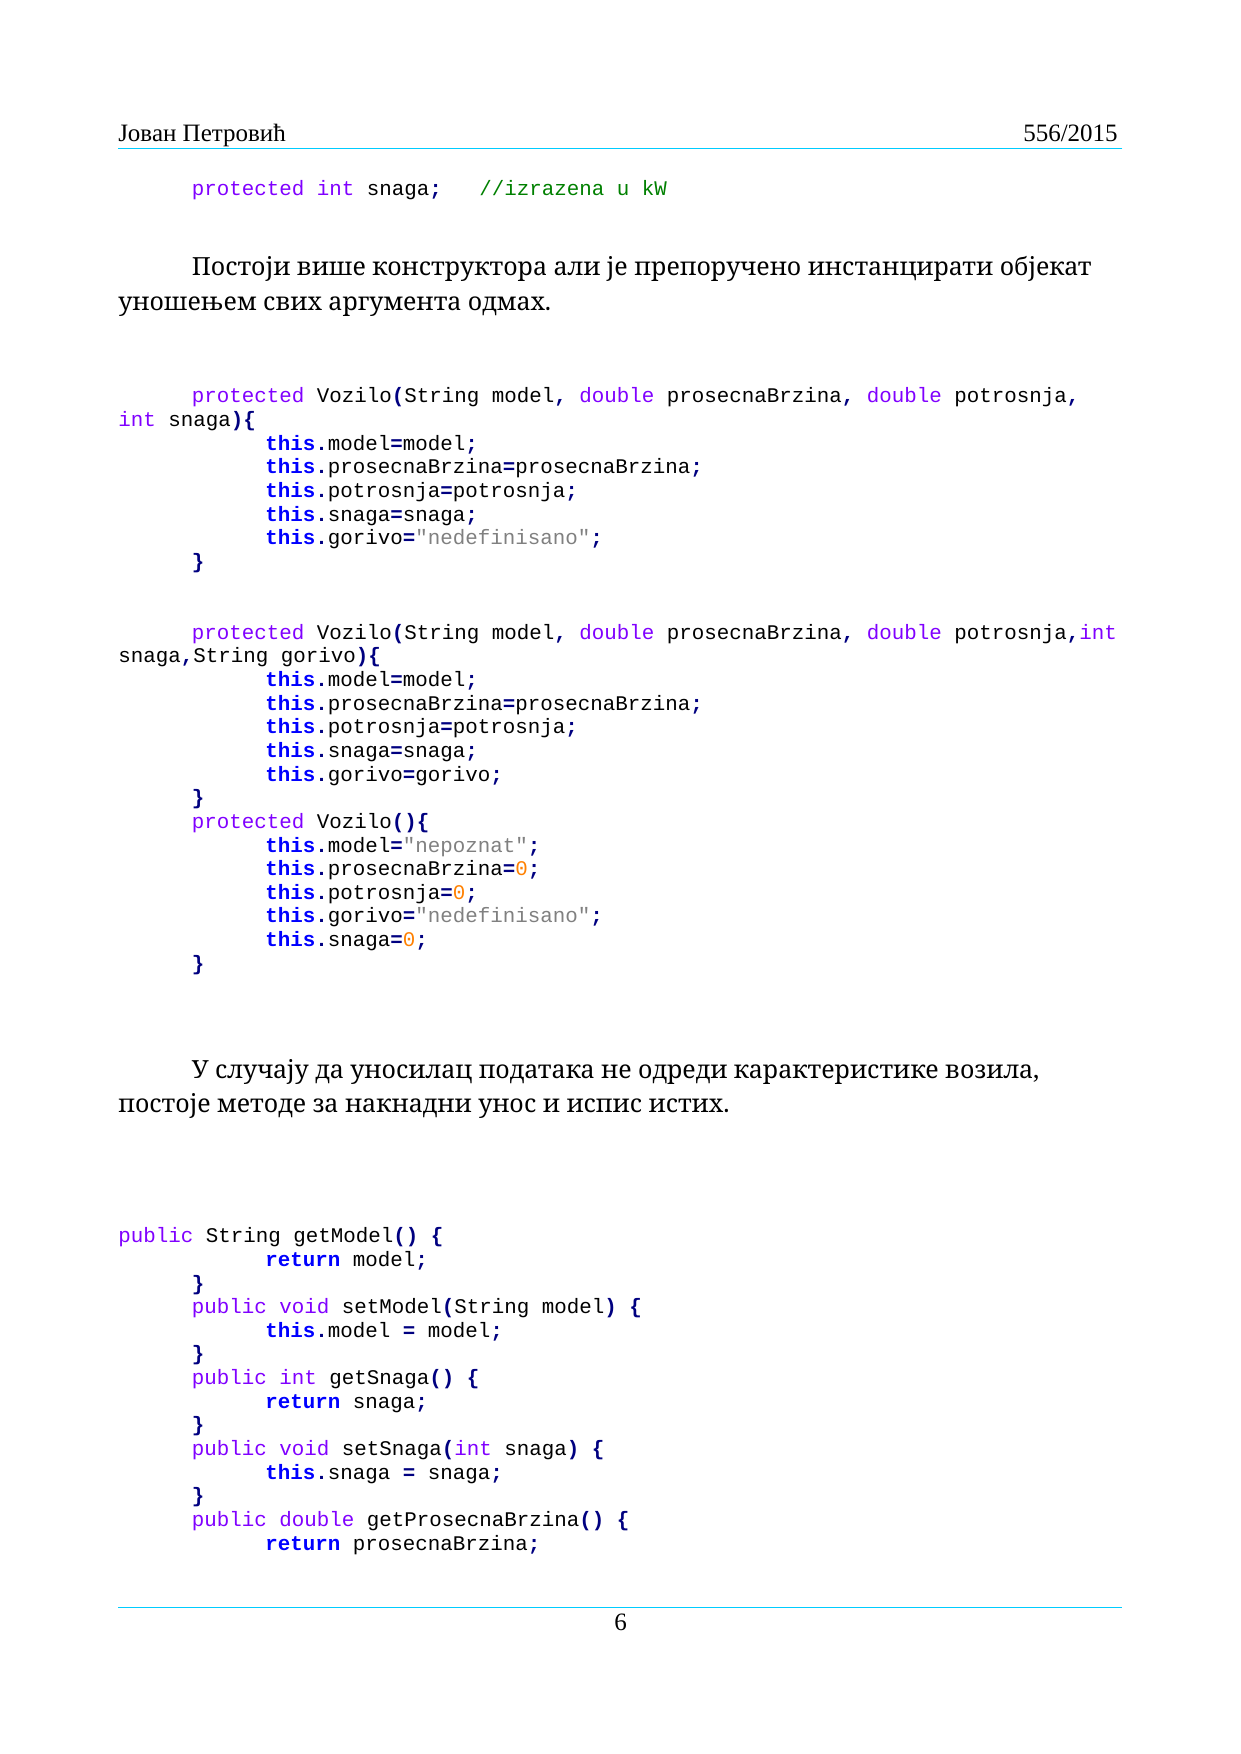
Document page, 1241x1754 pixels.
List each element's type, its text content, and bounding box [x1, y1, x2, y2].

text public String getModel() { [118, 1225, 1122, 1249]
text public int getSnaga() { [118, 1367, 1122, 1391]
text this.prosecnaBrzina=0; [118, 858, 1122, 882]
text } [118, 1343, 1122, 1367]
text this.snaga=snaga; [118, 740, 1122, 764]
text public double getProsecnaBrzina() { [118, 1509, 1122, 1533]
text public void setSnaga(int snaga) { [118, 1438, 1122, 1462]
text } [118, 953, 1122, 976]
text this.potrosnja=0; [118, 882, 1122, 906]
text this.prosecnaBrzina=prosecnaBrzina; [118, 456, 1122, 480]
text this.model=model; [118, 669, 1122, 693]
text this.snaga = snaga; [118, 1462, 1122, 1485]
text return snaga; [118, 1391, 1122, 1414]
text protected Vozilo(){ [118, 811, 1122, 834]
text return model; [118, 1249, 1122, 1272]
text Постоји више конструктора али је препоручено инстанцирати објекат уношењем свих аргумента одмах. [118, 249, 1122, 317]
text this.gorivo=gorivo; [118, 764, 1122, 787]
text this.potrosnja=potrosnja; [118, 716, 1122, 740]
text this.snaga=snaga; [118, 503, 1122, 527]
text return prosecnaBrzina; [118, 1533, 1122, 1556]
text this.prosecnaBrzina=prosecnaBrzina; [118, 693, 1122, 716]
text this.model = model; [118, 1320, 1122, 1343]
text this.snaga=0; [118, 929, 1122, 953]
text protected Vozilo(String model, double prosecnaBrzina, double potrosnja,int snaga,String gorivo){ [118, 622, 1122, 669]
text this.gorivo="nedefinisano"; [118, 527, 1122, 551]
text } [118, 787, 1122, 811]
text } [118, 551, 1122, 574]
text У случају да уносилац података не одреди карактеристике возила, постоје методе за накнадни унос и испис истих. [118, 1051, 1122, 1119]
text this.model="nepoznat"; [118, 834, 1122, 858]
text this.potrosnja=potrosnja; [118, 480, 1122, 503]
text this.model=model; [118, 433, 1122, 456]
text this.gorivo="nedefinisano"; [118, 906, 1122, 929]
text } [118, 1414, 1122, 1438]
text protected Vozilo(String model, double prosecnaBrzina, double potrosnja, int snaga){ [118, 385, 1122, 433]
text } [118, 1485, 1122, 1509]
text } [118, 1272, 1122, 1296]
text protected int snaga; //izrazena u kW [118, 178, 1122, 202]
text public void setModel(String model) { [118, 1296, 1122, 1320]
